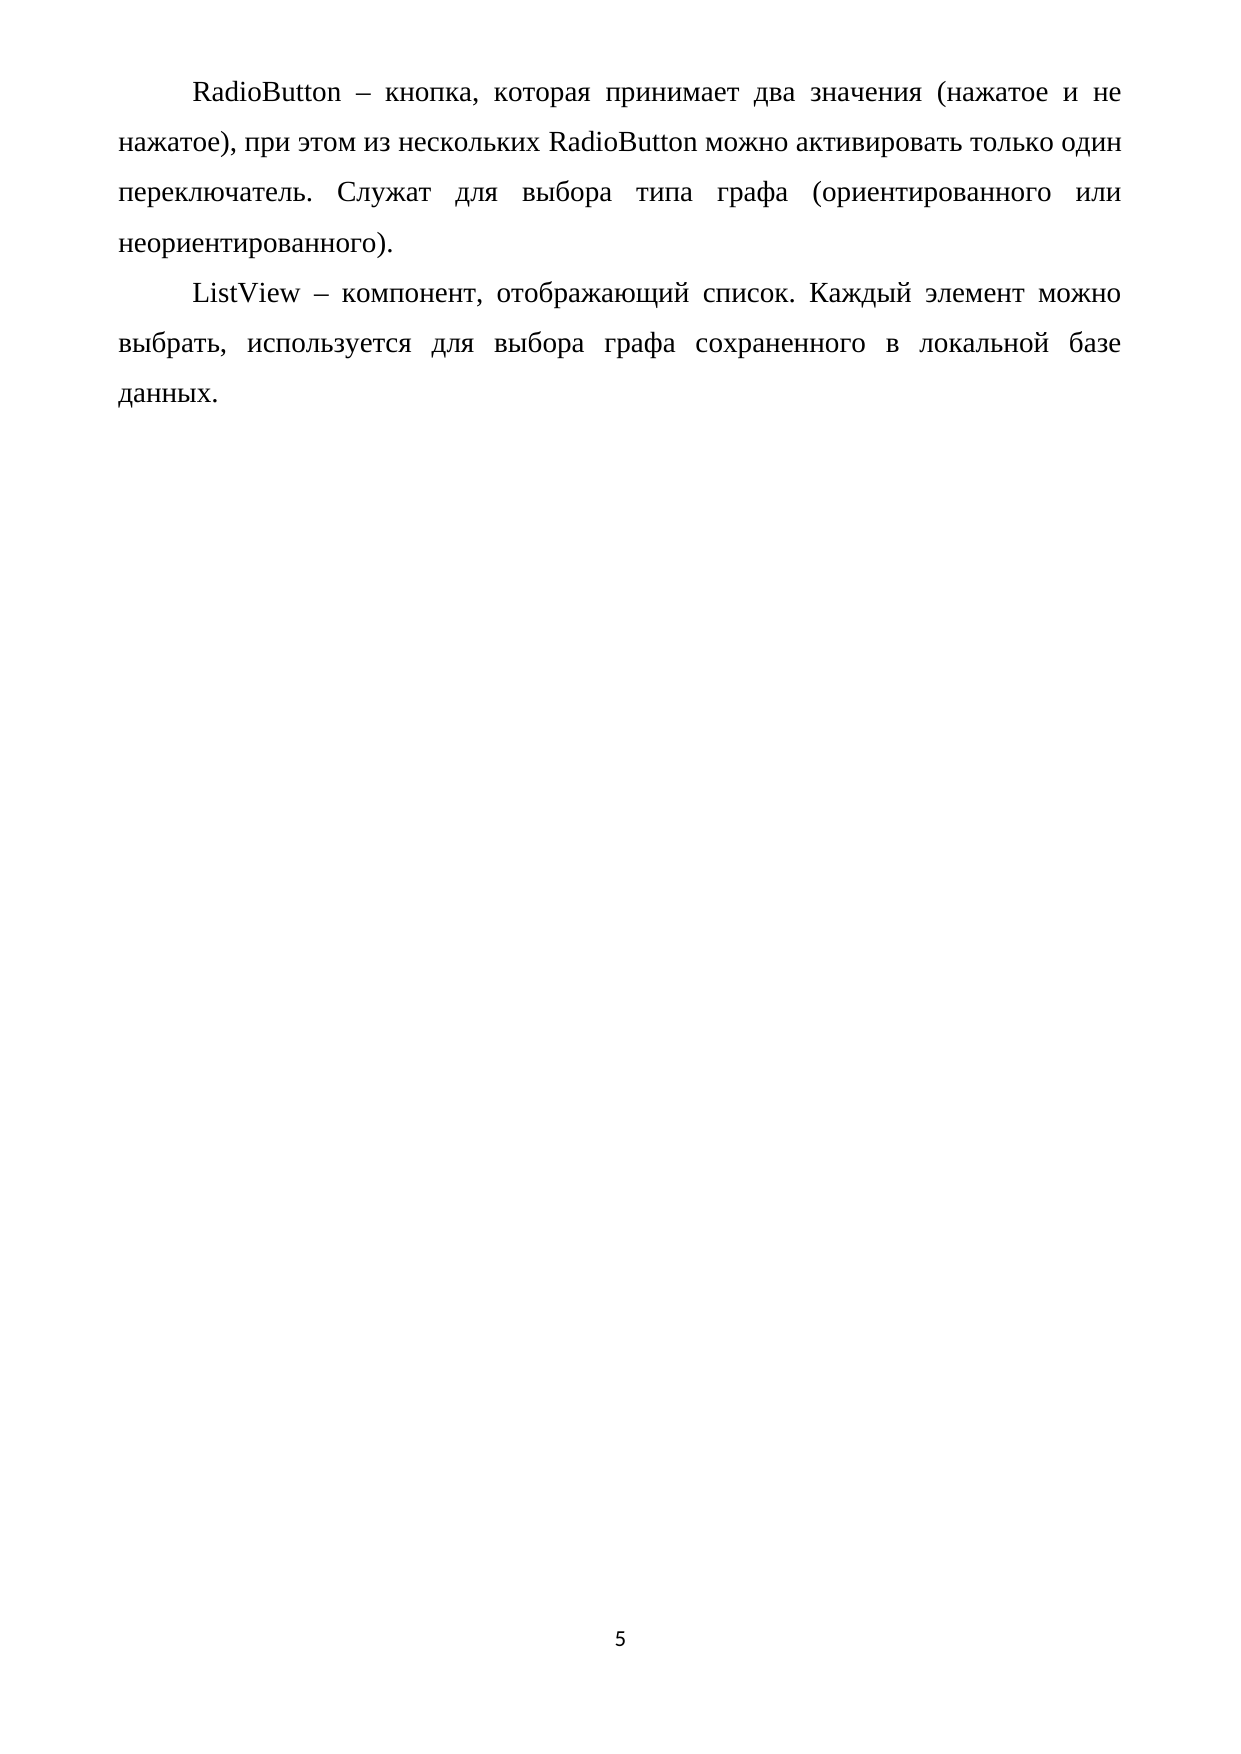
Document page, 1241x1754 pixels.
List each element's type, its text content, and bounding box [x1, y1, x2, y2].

text ListView – компонент, отображающий список. Каждый элемент можно выбрать, используется для выбора графа сохраненного в локальной базе данных. [118, 275, 1122, 409]
text RadioButton – кнопка, которая принимает два значения (нажатое и не нажатое), при этом из нескольких RadioButton можно активировать только один переключатель. Служат для выбора типа графа (ориентированного или неориентированного). [118, 74, 1122, 258]
